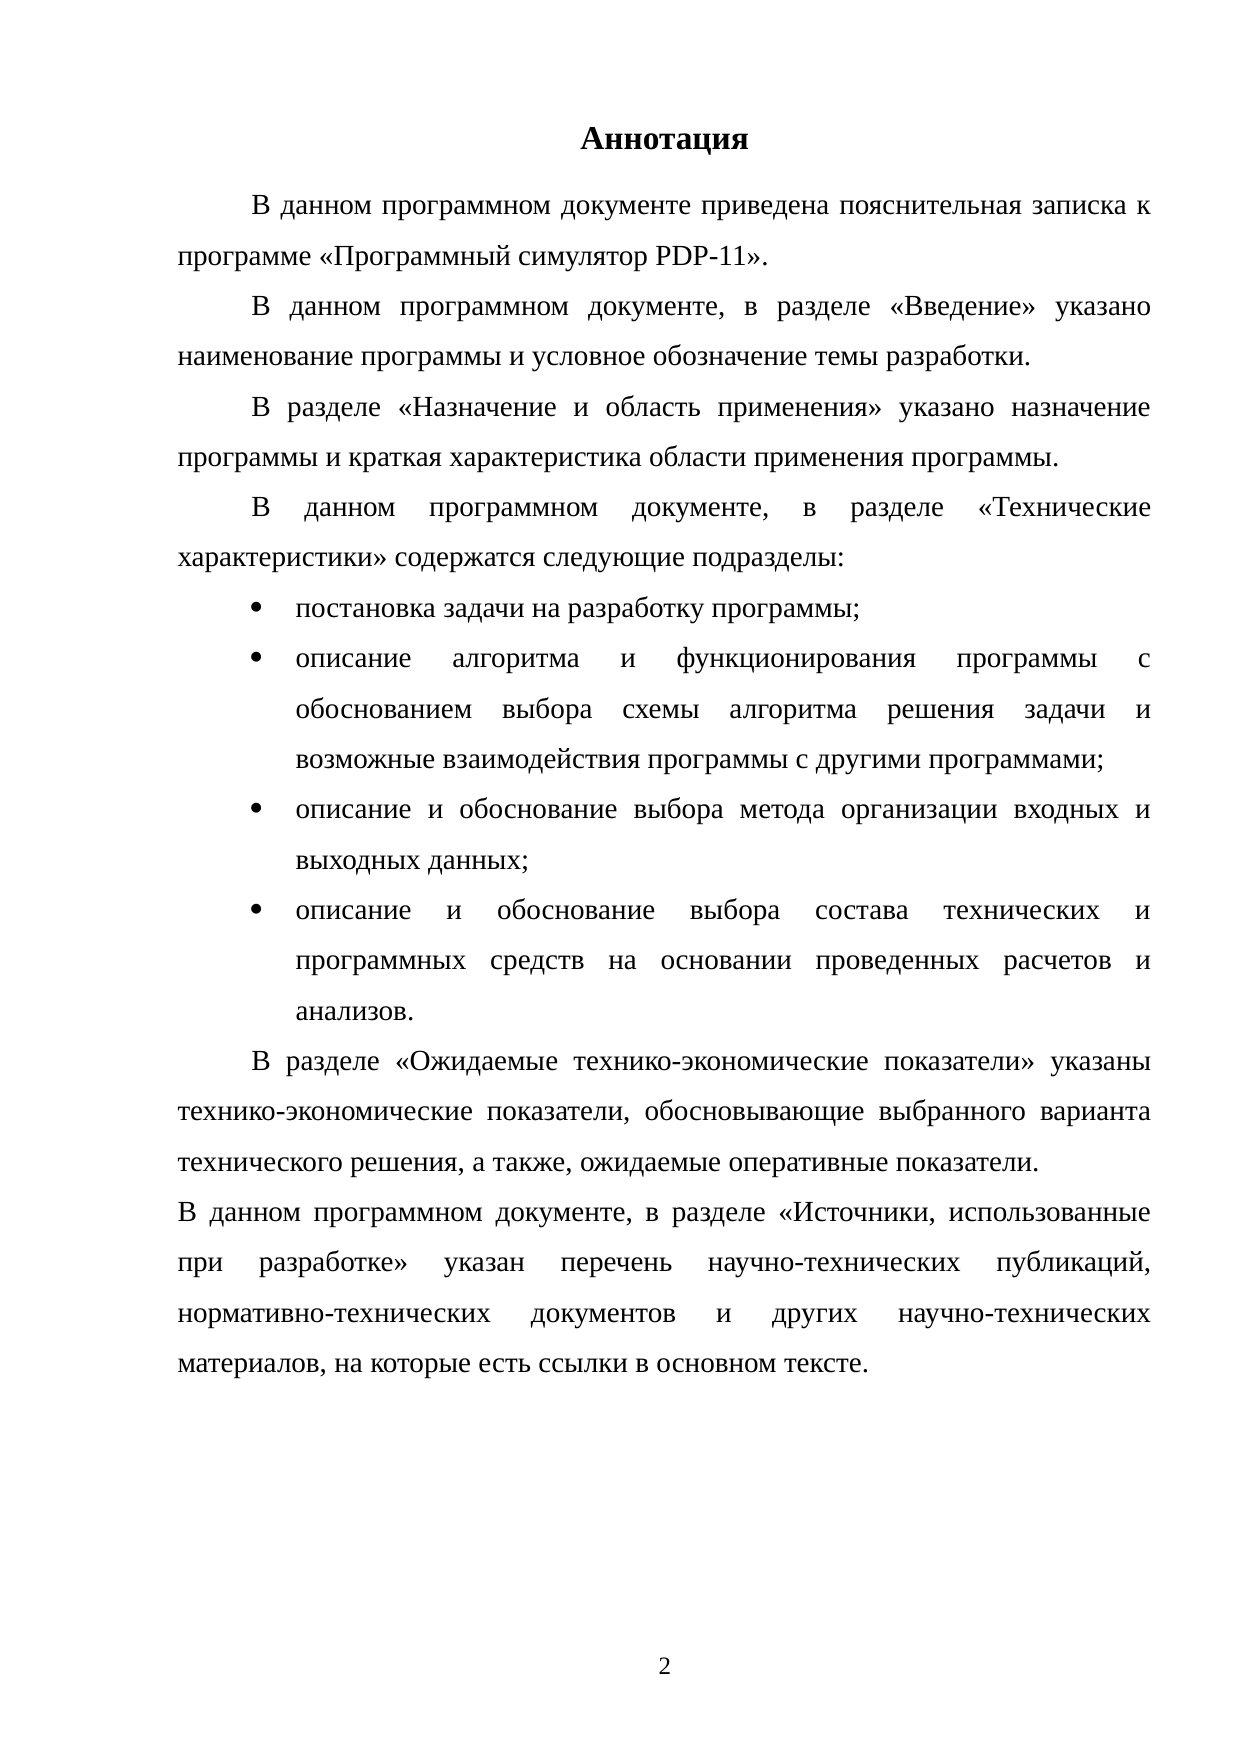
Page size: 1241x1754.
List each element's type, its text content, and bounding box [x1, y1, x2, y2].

list описание и обоснование выбора состава технических и программных средств на основании проведенных расчетов и анализов. [251, 892, 1152, 1026]
list постановка задачи на разработку программы; [251, 590, 1152, 623]
text В данном программном документе, в разделе «Технические характеристики» содержатся следующие подразделы: [177, 489, 1152, 573]
text В разделе «Ожидаемые технико-экономические показатели» указаны технико-экономические показатели, обосновывающие выбранного варианта технического решения, а также, ожидаемые оперативные показатели. [177, 1043, 1152, 1177]
text В данном программном документе, в разделе «Источники, использованные при разработке» указан перечень научно-технических публикаций, нормативно-технических документов и других научно-технических материалов, на которые есть ссылки в основном тексте. [177, 1194, 1152, 1378]
text В данном программном документе, в разделе «Введение» указано наименование программы и условное обозначение темы разработки. [177, 288, 1152, 372]
subtitle Аннотация [177, 118, 1152, 156]
list описание алгоритма и функционирования программы с обоснованием выбора схемы алгоритма решения задачи и возможные взаимодействия программы с другими программами; [251, 640, 1152, 774]
list описание и обоснование выбора метода организации входных и выходных данных; [251, 791, 1152, 875]
text В разделе «Назначение и область применения» указано назначение программы и краткая характеристика области применения программы. [177, 389, 1152, 472]
text В данном программном документе приведена пояснительная записка к программе «Программный симулятор PDP-11». [177, 187, 1152, 271]
